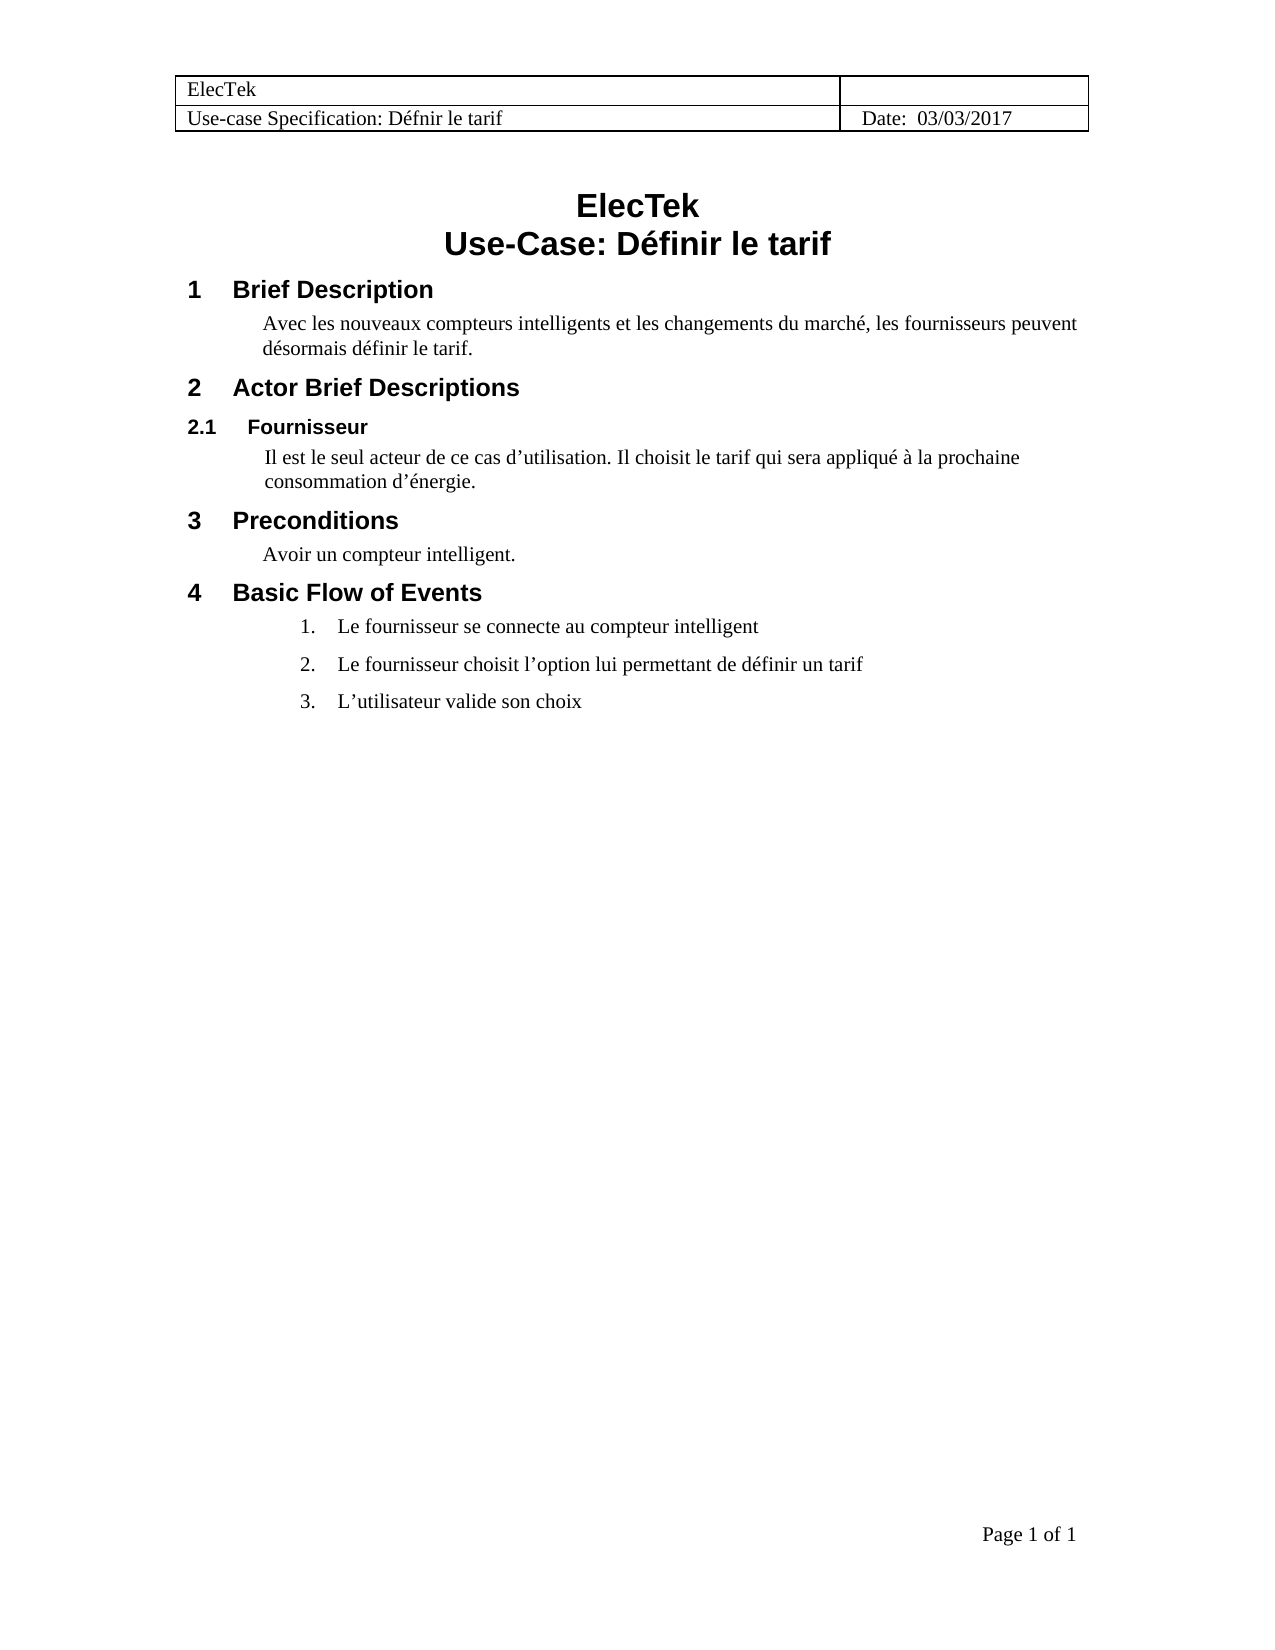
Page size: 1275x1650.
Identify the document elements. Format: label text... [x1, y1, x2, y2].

subtitle Actor Brief Descriptions [187, 373, 1087, 401]
subtitle Preconditions [187, 506, 1087, 534]
list L’utilisateur valide son choix [300, 688, 1087, 713]
list Le fournisseur choisit l’option lui permettant de définir un tarif [300, 651, 1087, 676]
subtitle ElecTek Use-Case: Définir le tarif [187, 186, 1087, 263]
text Avec les nouveaux compteurs intelligents et les changements du marché, les fournisseurs peuvent désormais définir le tarif. [262, 310, 1087, 360]
subtitle Fournisseur [187, 414, 1087, 439]
list Le fournisseur se connecte au compteur intelligent [300, 613, 1087, 638]
text Il est le seul acteur de ce cas d’utilisation. Il choisit le tarif qui sera appliqué à la prochaine consommation d’énergie. [264, 445, 1087, 493]
subtitle Basic Flow of Events [187, 578, 1087, 607]
text Avoir un compteur intelligent. [262, 541, 1087, 566]
subtitle Brief Description [187, 275, 1087, 304]
